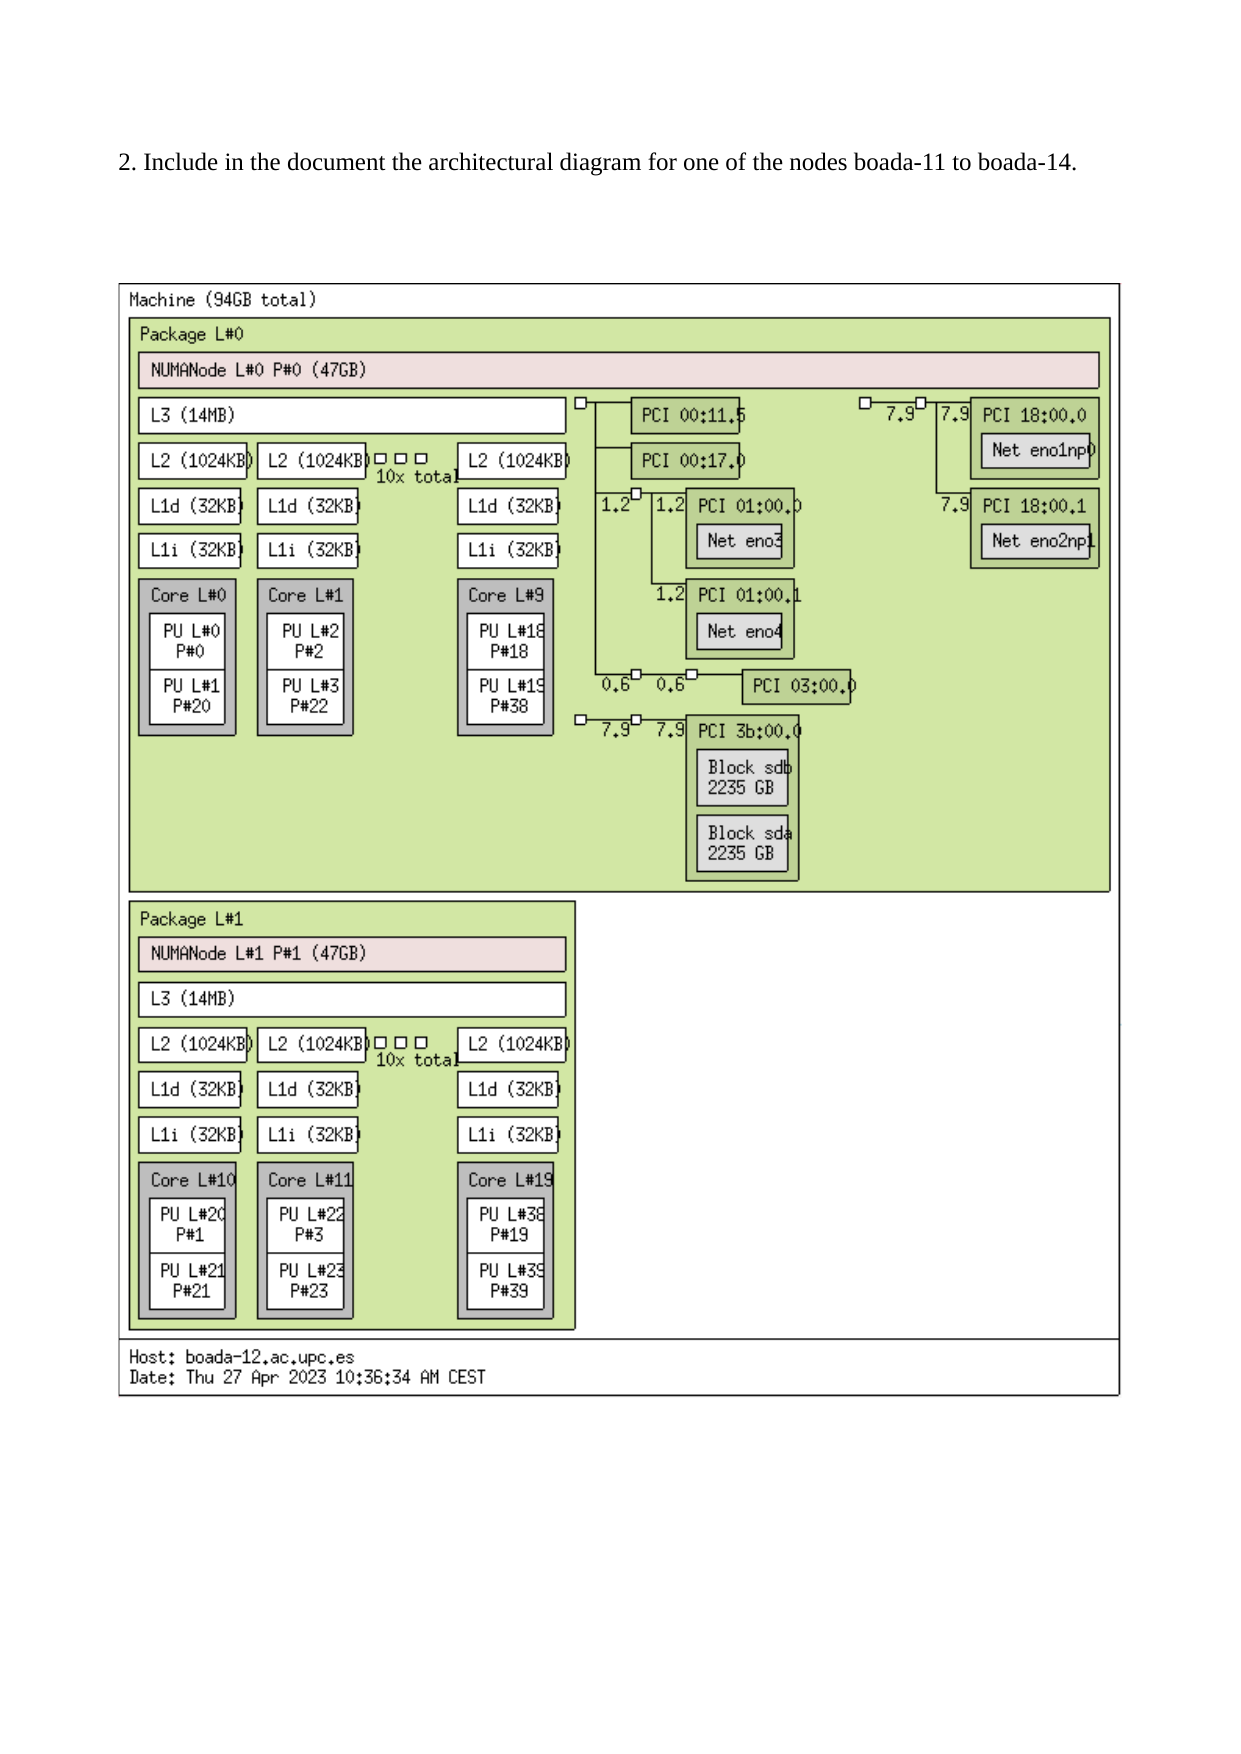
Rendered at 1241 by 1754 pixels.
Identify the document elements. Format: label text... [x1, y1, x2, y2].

picture [118, 283, 1122, 1398]
text 2. Include in the document the architectural diagram for one of the nodes boada-11 to boada-14. [118, 147, 1122, 176]
